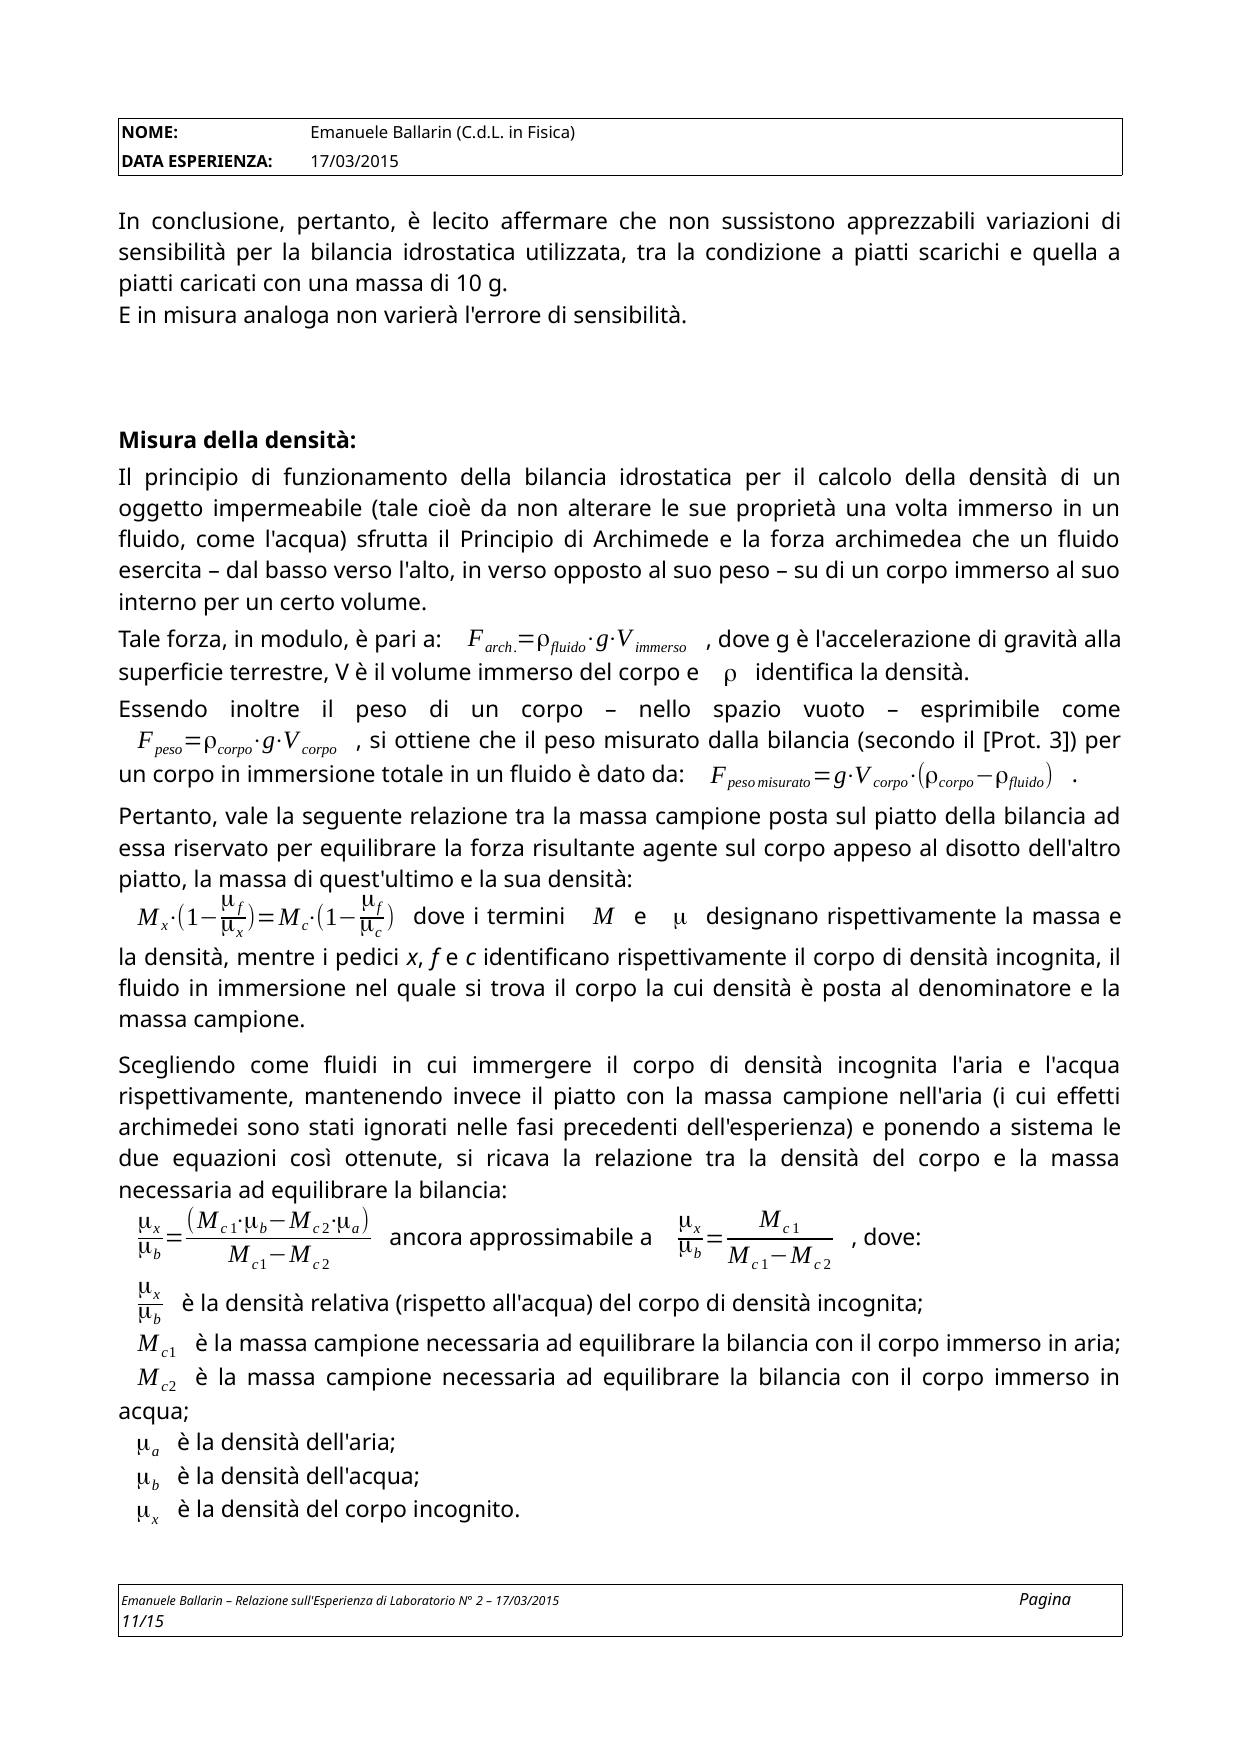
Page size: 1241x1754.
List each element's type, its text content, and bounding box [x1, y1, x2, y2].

text è la densità dell'aria; [118, 1426, 1122, 1459]
text Pertanto, vale la seguente relazione tra la massa campione posta sul piatto della bilancia ad essa riservato per equilibrare la forza risultante agente sul corpo appeso al disotto dell'altro piatto, la massa di quest'ultimo e la sua densità: [118, 800, 1122, 894]
text è la massa campione necessaria ad equilibrare la bilancia con il corpo immerso in acqua; [118, 1361, 1122, 1426]
text è la densità relativa (rispetto all'acqua) del corpo di densità incognita; [118, 1281, 1122, 1327]
text è la densità del corpo incognito. [118, 1493, 1122, 1527]
text Scegliendo come fluidi in cui immergere il corpo di densità incognita l'aria e l'acqua rispettivamente, mantenendo invece il piatto con la massa campione nell'aria (i cui effetti archimedei sono stati ignorati nelle fasi precedenti dell'esperienza) e ponendo a sistema le due equazioni così ottenute, si ricava la relazione tra la densità del corpo e la massa necessaria ad equilibrare la bilancia: [118, 1049, 1122, 1205]
text In conclusione, pertanto, è lecito affermare che non sussistono apprezzabili variazioni di sensibilità per la bilancia idrostatica utilizzata, tra la condizione a piatti scarichi e quella a piatti caricati con una massa di 10 g. [118, 205, 1122, 298]
text dove i termini e designano rispettivamente la massa e la densità, mentre i pedici x, f e c identificano rispettivamente il corpo di densità incognita, il fluido in immersione nel quale si trova il corpo la cui densità è posta al denominatore e la massa campione. [118, 894, 1122, 1034]
text Misura della densità: [118, 423, 1122, 455]
text Tale forza, in modulo, è pari a: , dove g è l'accelerazione di gravità alla superficie terrestre, V è il volume immerso del corpo e identifica la densità. [118, 622, 1122, 687]
text è la densità dell'acqua; [118, 1459, 1122, 1493]
text è la massa campione necessaria ad equilibrare la bilancia con il corpo immerso in aria; [118, 1327, 1122, 1361]
text Il principio di funzionamento della bilancia idrostatica per il calcolo della densità di un oggetto impermeabile (tale cioè da non alterare le sue proprietà una volta immerso in un fluido, come l'acqua) sfrutta il Principio di Archimede e la forza archimedea che un fluido esercita – dal basso verso l'alto, in verso opposto al suo peso – su di un corpo immerso al suo interno per un certo volume. [118, 461, 1122, 617]
text ancora approssimabile a , dove: [118, 1205, 1122, 1272]
text E in misura analoga non varierà l'errore di sensibilità. [118, 298, 1122, 330]
text Essendo inoltre il peso di un corpo – nello spazio vuoto – esprimibile come , si ottiene che il peso misurato dalla bilancia (secondo il [Prot. 3]) per un corpo in immersione totale in un fluido è dato da: . [118, 693, 1122, 792]
